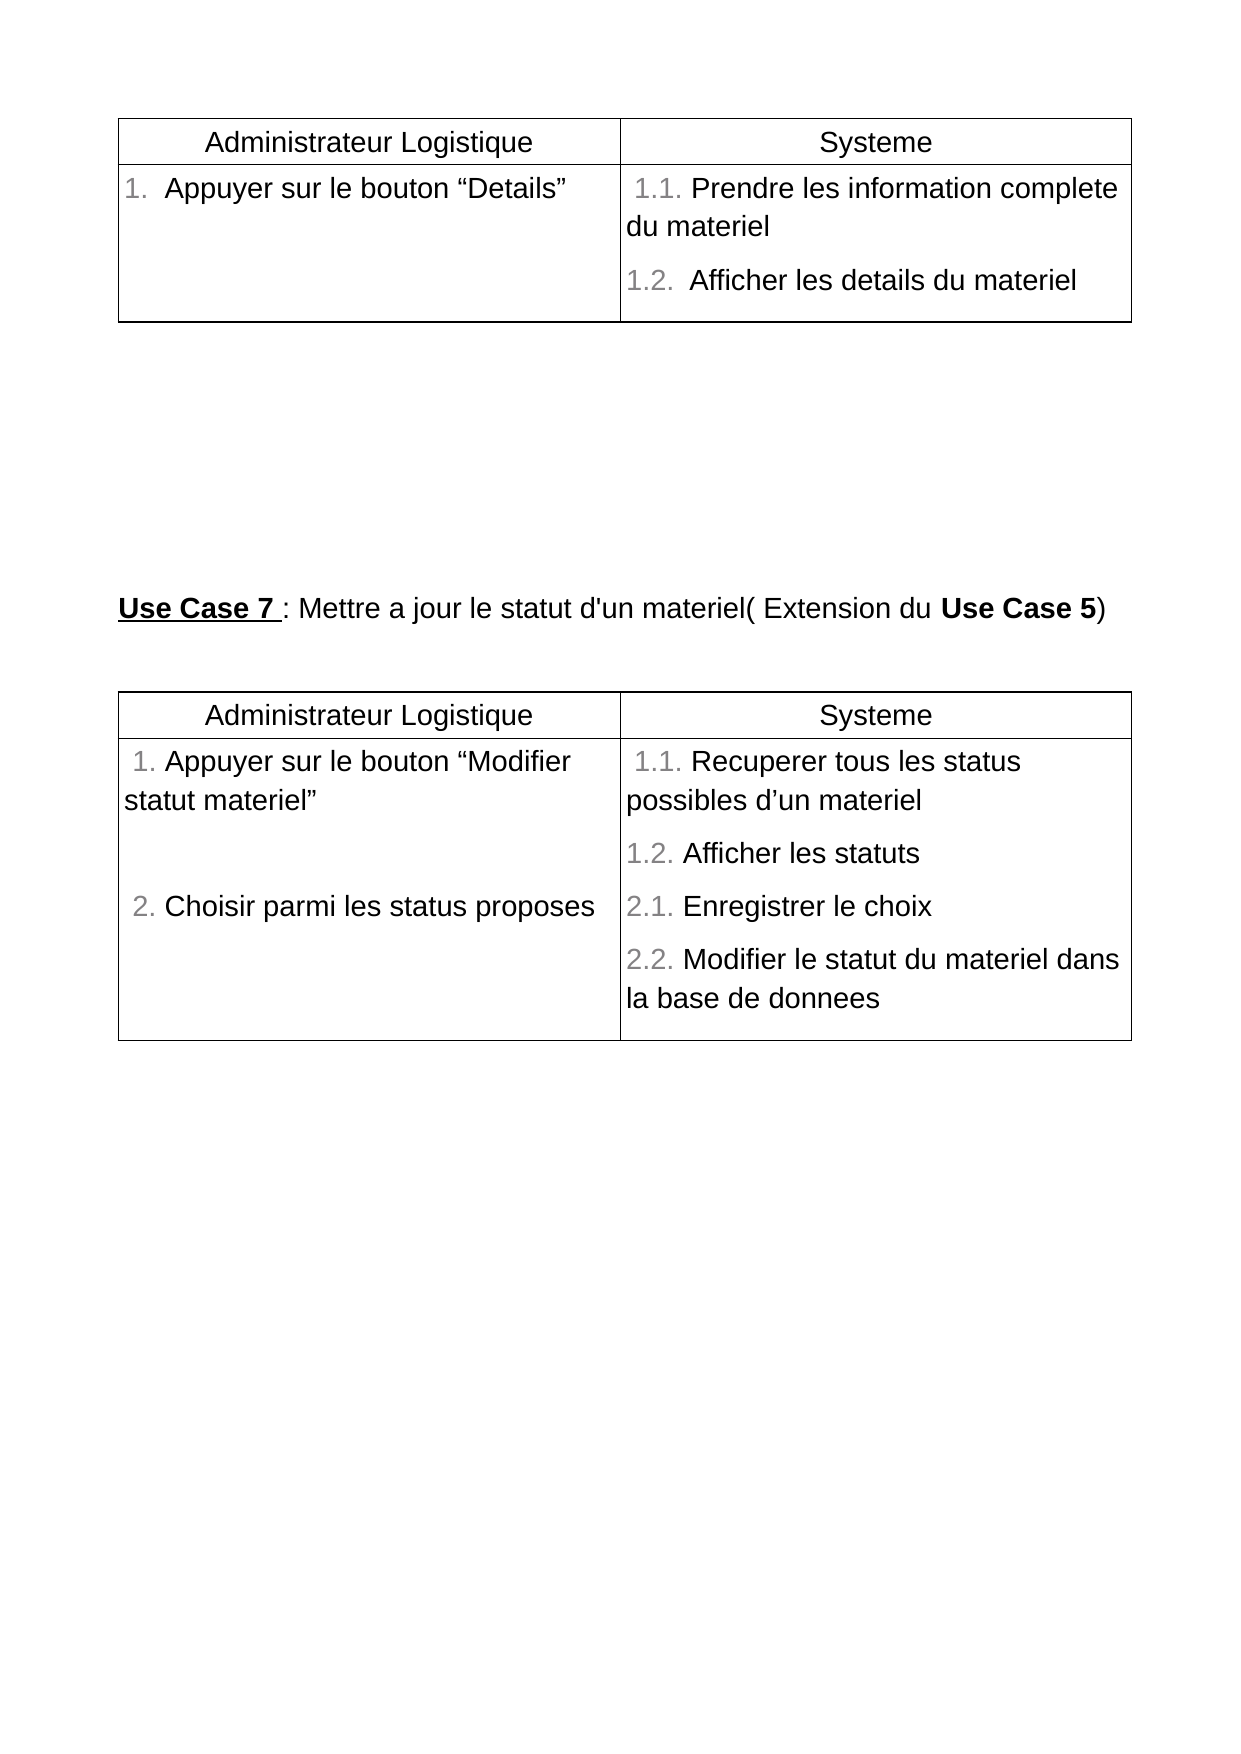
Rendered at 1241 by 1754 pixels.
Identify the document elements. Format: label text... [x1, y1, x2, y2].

table_cell 1. Appuyer sur le bouton “Modifier statut materiel” 2. Choisir parmi les status proposes [119, 739, 620, 1039]
table_header Systeme [621, 693, 1131, 737]
table_header Administrateur Logistique [119, 693, 620, 737]
table_header Administrateur Logistique [119, 119, 620, 164]
table_cell 1.1. Recuperer tous les status possibles d’un materiel 1.2. Afficher les statuts 2.1. Enregistrer le choix 2.2. Modifier le statut du materiel dans la base de donnees [621, 739, 1131, 1039]
table_cell 1.1. Prendre les information complete du materiel 1.2. Afficher les details du materiel [621, 165, 1131, 321]
text Use Case 7 : Mettre a jour le statut d'un materiel( Extension du Use Case 5) [118, 591, 1122, 624]
table_cell 1. Appuyer sur le bouton “Details” [119, 165, 620, 321]
table_header Systeme [621, 119, 1131, 164]
